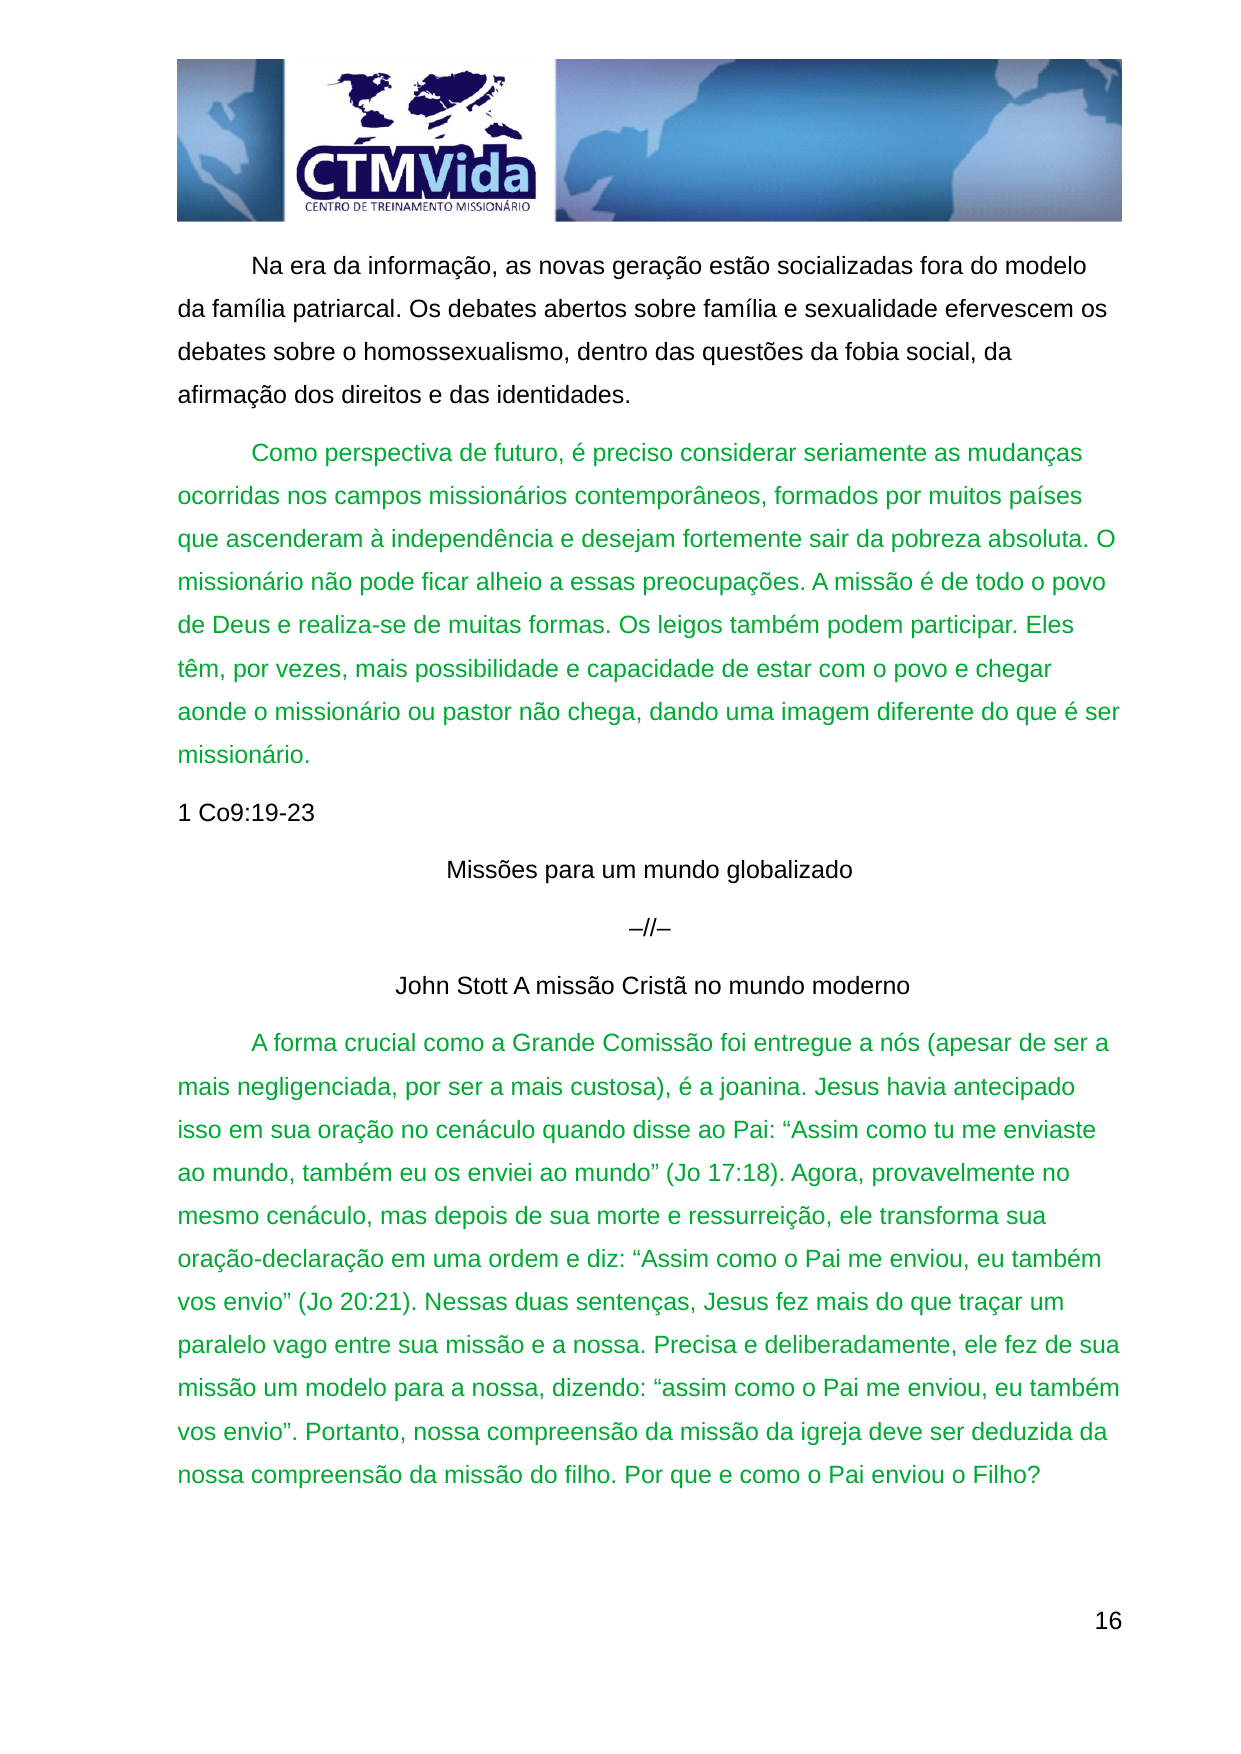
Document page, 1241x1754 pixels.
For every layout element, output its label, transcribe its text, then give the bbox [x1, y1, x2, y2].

text 1 Co9:19-23 [177, 798, 1122, 826]
text Missões para um mundo globalizado [177, 855, 1122, 884]
text A forma crucial como a Grande Comissão foi entregue a nós (apesar de ser a mais negligenciada, por ser a mais custosa), é a joanina. Jesus havia antecipado isso em sua oração no cenáculo quando disse ao Pai: “Assim como tu me enviaste ao mundo, também eu os enviei ao mundo” (Jo 17:18). Agora, provavelmente no mesmo cenáculo, mas depois de sua morte e ressurreição, ele transforma sua oração-declaração em uma ordem e diz: “Assim como o Pai me enviou, eu também vos envio” (Jo 20:21). Nessas duas sentenças, Jesus fez mais do que traçar um paralelo vago entre sua missão e a nossa. Precisa e deliberadamente, ele fez de sua missão um modelo para a nossa, dizendo: “assim como o Pai me enviou, eu também vos envio”. Portanto, nossa compreensão da missão da igreja deve ser deduzida da nossa compreensão da missão do filho. Por que e como o Pai enviou o Filho? [177, 1028, 1122, 1488]
picture [177, 59, 1122, 222]
text –//– [177, 913, 1122, 942]
text Como perspectiva de futuro, é preciso considerar seriamente as mudanças ocorridas nos campos missionários contemporâneos, formados por muitos países que ascenderam à independência e desejam fortemente sair da pobreza absoluta. O missionário não pode ficar alheio a essas preocupações. A missão é de todo o povo de Deus e realiza-se de muitas formas. Os leigos também podem participar. Eles têm, por vezes, mais possibilidade e capacidade de estar com o povo e chegar aonde o missionário ou pastor não chega, dando uma imagem diferente do que é ser missionário. [177, 438, 1122, 769]
text Na era da informação, as novas geração estão socializadas fora do modelo da família patriarcal. Os debates abertos sobre família e sexualidade efervescem os debates sobre o homossexualismo, dentro das questões da fobia social, da afirmação dos direitos e das identidades. [177, 251, 1122, 409]
text John Stott A missão Cristã no mundo moderno [177, 971, 1122, 999]
